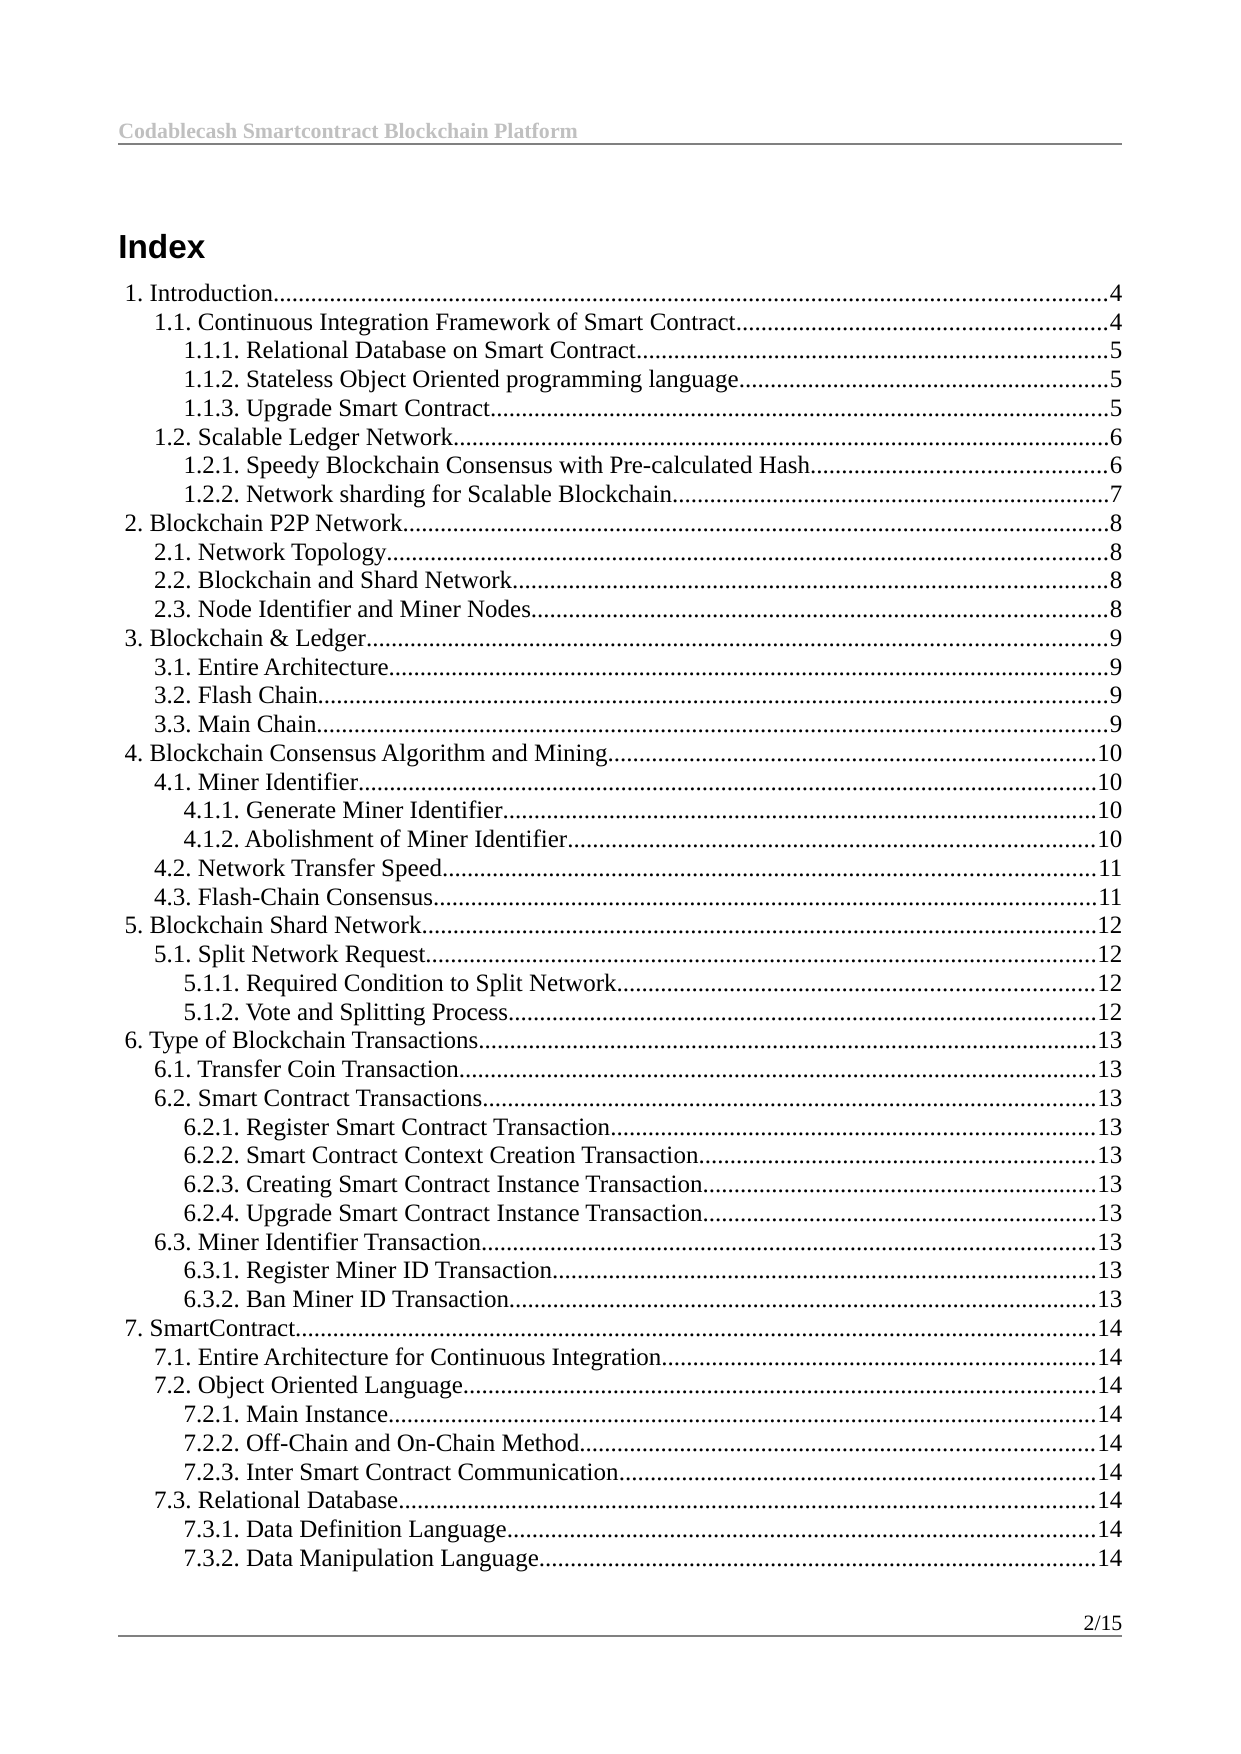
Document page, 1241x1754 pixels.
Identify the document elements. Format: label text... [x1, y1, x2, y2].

text 1.1.2. Stateless Object Oriented programming language 5 [177, 364, 1122, 393]
text 1.2. Scalable Ledger Network 6 [148, 422, 1122, 450]
text 1.1. Continuous Integration Framework of Smart Contract 4 [148, 307, 1122, 335]
text 3.1. Entire Architecture 9 [148, 652, 1122, 680]
text 6.1. Transfer Coin Transaction 13 [148, 1054, 1122, 1083]
text 5.1.2. Vote and Splitting Process 12 [177, 997, 1122, 1025]
text 2. Blockchain P2P Network 8 [118, 508, 1122, 537]
text 6.3.1. Register Miner ID Transaction 13 [177, 1255, 1122, 1284]
text 6. Type of Blockchain Transactions 13 [118, 1025, 1122, 1054]
text 1.2.2. Network sharding for Scalable Blockchain 7 [177, 479, 1122, 508]
text 5.1.1. Required Condition to Split Network 12 [177, 968, 1122, 997]
text 7.2. Object Oriented Language 14 [148, 1370, 1122, 1399]
text 6.3. Miner Identifier Transaction 13 [148, 1227, 1122, 1255]
text 4. Blockchain Consensus Algorithm and Mining 10 [118, 738, 1122, 767]
text 7.1. Entire Architecture for Continuous Integration 14 [148, 1342, 1122, 1370]
text 4.1.1. Generate Miner Identifier 10 [177, 795, 1122, 824]
text 4.1. Miner Identifier 10 [148, 767, 1122, 795]
text 1.2.1. Speedy Blockchain Consensus with Pre-calculated Hash 6 [177, 450, 1122, 479]
text 1.1.3. Upgrade Smart Contract 5 [177, 393, 1122, 422]
text 7.3. Relational Database 14 [148, 1485, 1122, 1514]
text 3.2. Flash Chain 9 [148, 680, 1122, 709]
text 4.1.2. Abolishment of Miner Identifier 10 [177, 824, 1122, 853]
text 6.2.2. Smart Contract Context Creation Transaction 13 [177, 1140, 1122, 1169]
text 1.1.1. Relational Database on Smart Contract 5 [177, 335, 1122, 364]
text 3.3. Main Chain 9 [148, 709, 1122, 738]
text 7.2.2. Off-Chain and On-Chain Method 14 [177, 1428, 1122, 1457]
text 5.1. Split Network Request 12 [148, 939, 1122, 968]
text 2.1. Network Topology 8 [148, 537, 1122, 565]
text 7.2.3. Inter Smart Contract Communication 14 [177, 1457, 1122, 1485]
text 7. SmartContract 14 [118, 1313, 1122, 1342]
text 2.3. Node Identifier and Miner Nodes 8 [148, 594, 1122, 623]
text 6.2.4. Upgrade Smart Contract Instance Transaction 13 [177, 1198, 1122, 1227]
text 7.2.1. Main Instance 14 [177, 1399, 1122, 1428]
subtitle Index [118, 227, 1122, 265]
text 3. Blockchain & Ledger 9 [118, 623, 1122, 652]
text 2.2. Blockchain and Shard Network 8 [148, 565, 1122, 594]
text 1. Introduction 4 [118, 278, 1122, 307]
text 6.2.3. Creating Smart Contract Instance Transaction 13 [177, 1169, 1122, 1198]
text 7.3.1. Data Definition Language 14 [177, 1514, 1122, 1543]
text 6.2.1. Register Smart Contract Transaction 13 [177, 1112, 1122, 1140]
text 6.2. Smart Contract Transactions 13 [148, 1083, 1122, 1112]
text 6.3.2. Ban Miner ID Transaction 13 [177, 1284, 1122, 1313]
text 5. Blockchain Shard Network 12 [118, 910, 1122, 939]
text 4.3. Flash-Chain Consensus 11 [148, 882, 1122, 910]
text 7.3.2. Data Manipulation Language 14 [177, 1543, 1122, 1572]
text 4.2. Network Transfer Speed 11 [148, 853, 1122, 882]
